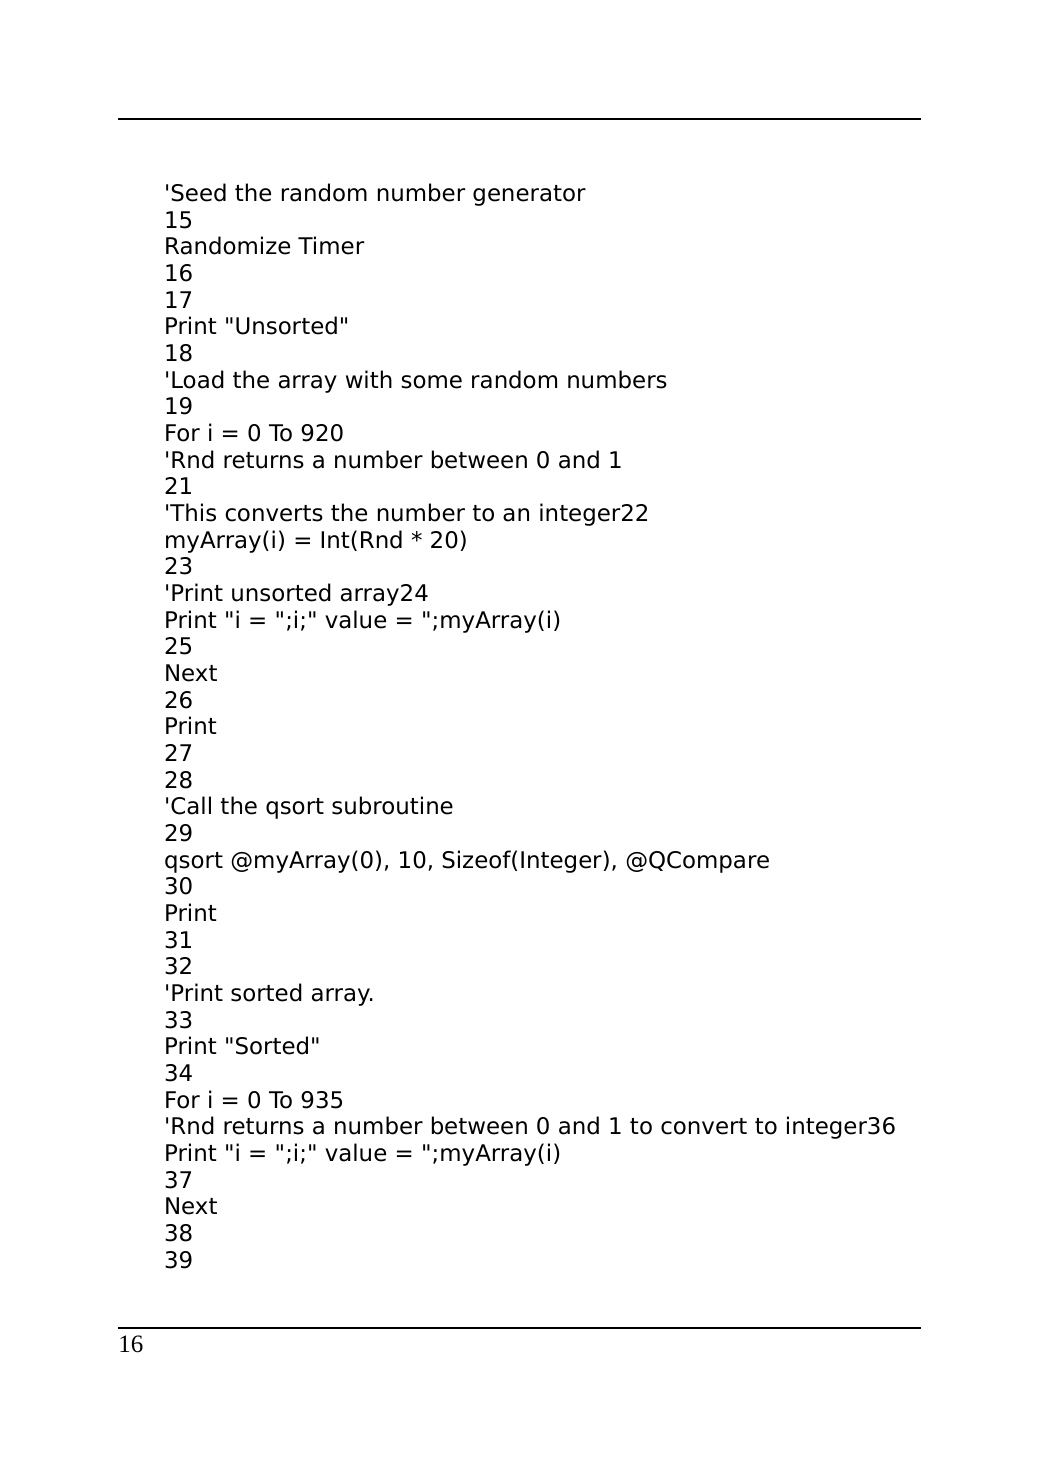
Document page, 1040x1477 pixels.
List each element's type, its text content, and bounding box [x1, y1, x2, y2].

text Print [118, 713, 921, 740]
text 18 [118, 340, 921, 367]
text 19 [118, 393, 921, 420]
text For i = 0 To 920 [118, 420, 921, 447]
text 32 [118, 953, 921, 980]
text 15 [118, 207, 921, 233]
text qsort @myArray(0), 10, Sizeof(Integer), @QCompare [118, 847, 921, 873]
text 17 [118, 287, 921, 313]
text 30 [118, 873, 921, 900]
text 37 [118, 1167, 921, 1193]
text Randomize Timer [118, 233, 921, 260]
text 'Print unsorted array24 [118, 580, 921, 607]
text 25 [118, 633, 921, 660]
text 16 [118, 260, 921, 287]
text 'Call the qsort subroutine [118, 793, 921, 820]
text 'This converts the number to an integer22 [118, 500, 921, 527]
text myArray(i) = Int(Rnd * 20) [118, 527, 921, 553]
text Print "Unsorted" [118, 313, 921, 340]
text Print "i = ";i;" value = ";myArray(i) [118, 1140, 921, 1167]
text Print "Sorted" [118, 1033, 921, 1060]
text 28 [118, 767, 921, 793]
text 'Seed the random number generator [118, 180, 921, 207]
text 'Load the array with some random numbers [118, 367, 921, 393]
text 26 [118, 687, 921, 713]
text Next [118, 660, 921, 687]
text 31 [118, 927, 921, 953]
text 34 [118, 1060, 921, 1087]
text For i = 0 To 935 [118, 1087, 921, 1113]
text Print "i = ";i;" value = ";myArray(i) [118, 607, 921, 633]
text 'Print sorted array. [118, 980, 921, 1007]
text 21 [118, 473, 921, 500]
text 33 [118, 1007, 921, 1033]
text Next [118, 1193, 921, 1220]
text 39 [118, 1247, 921, 1273]
text Print [118, 900, 921, 927]
text 'Rnd returns a number between 0 and 1 to convert to integer36 [118, 1113, 921, 1140]
text 27 [118, 740, 921, 767]
text 38 [118, 1220, 921, 1247]
text 23 [118, 553, 921, 580]
text 'Rnd returns a number between 0 and 1 [118, 447, 921, 473]
text 29 [118, 820, 921, 847]
